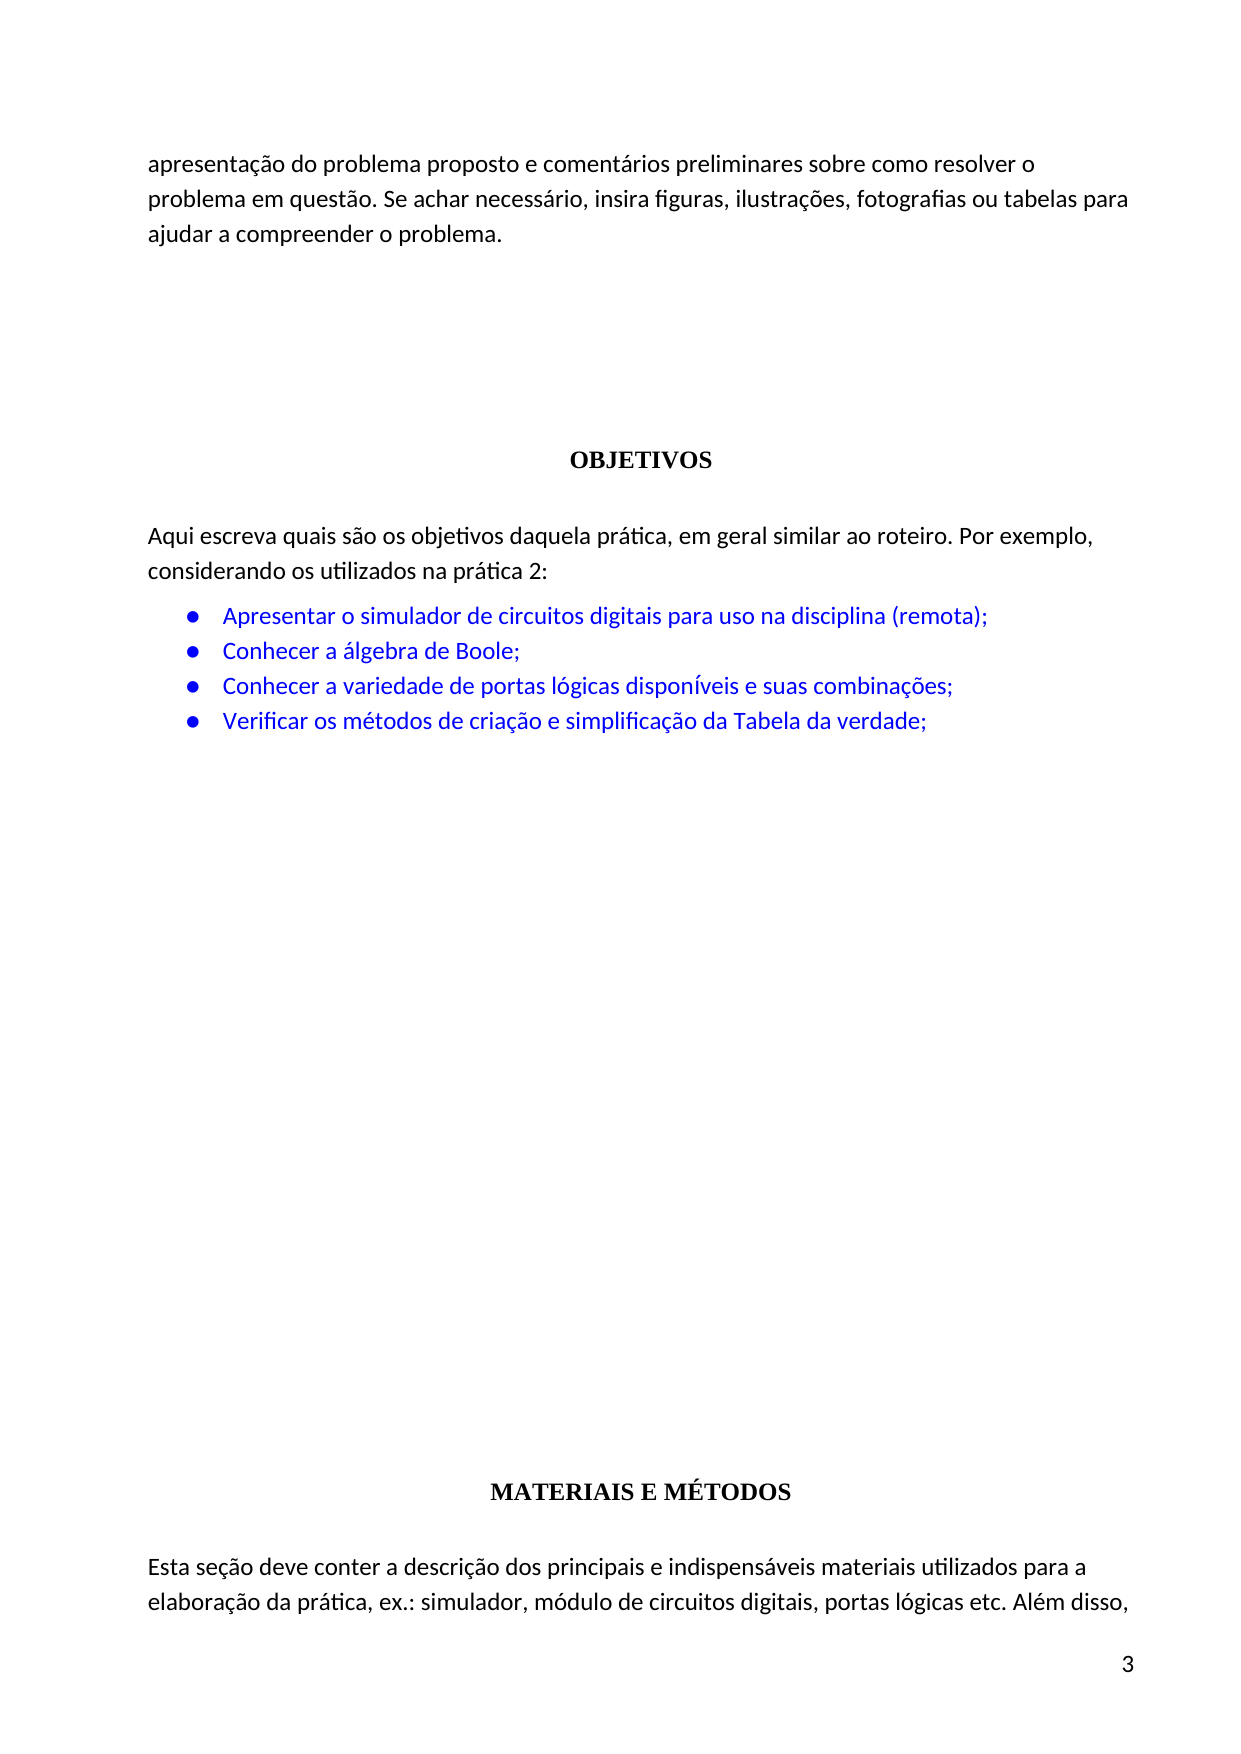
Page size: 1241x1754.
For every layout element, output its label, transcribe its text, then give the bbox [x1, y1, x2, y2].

list Verificar os métodos de criação e simplificação da Tabela da verdade; [185, 705, 1134, 736]
list Conhecer a variedade de portas lógicas disponı́veis e suas combinações; [185, 670, 1134, 701]
subtitle OBJETIVOS [148, 446, 1134, 474]
text apresentação do problema proposto e comentários preliminares sobre como resolver o problema em questão. Se achar necessário, insira figuras, ilustrações, fotografias ou tabelas para ajudar a compreender o problema. [148, 148, 1134, 249]
subtitle MATERIAIS E MÉTODOS [148, 1477, 1134, 1506]
list Apresentar o simulador de circuitos digitais para uso na disciplina (remota); [185, 600, 1134, 631]
list Conhecer a álgebra de Boole; [185, 635, 1134, 666]
text Esta seção deve conter a descrição dos principais e indispensáveis materiais utilizados para a elaboração da prática, ex.: simulador, módulo de circuitos digitais, portas lógicas etc. Além disso, [148, 1551, 1134, 1617]
text Aqui escreva quais são os objetivos daquela prática, em geral similar ao roteiro. Por exemplo, considerando os utilizados na prática 2: [148, 520, 1134, 585]
